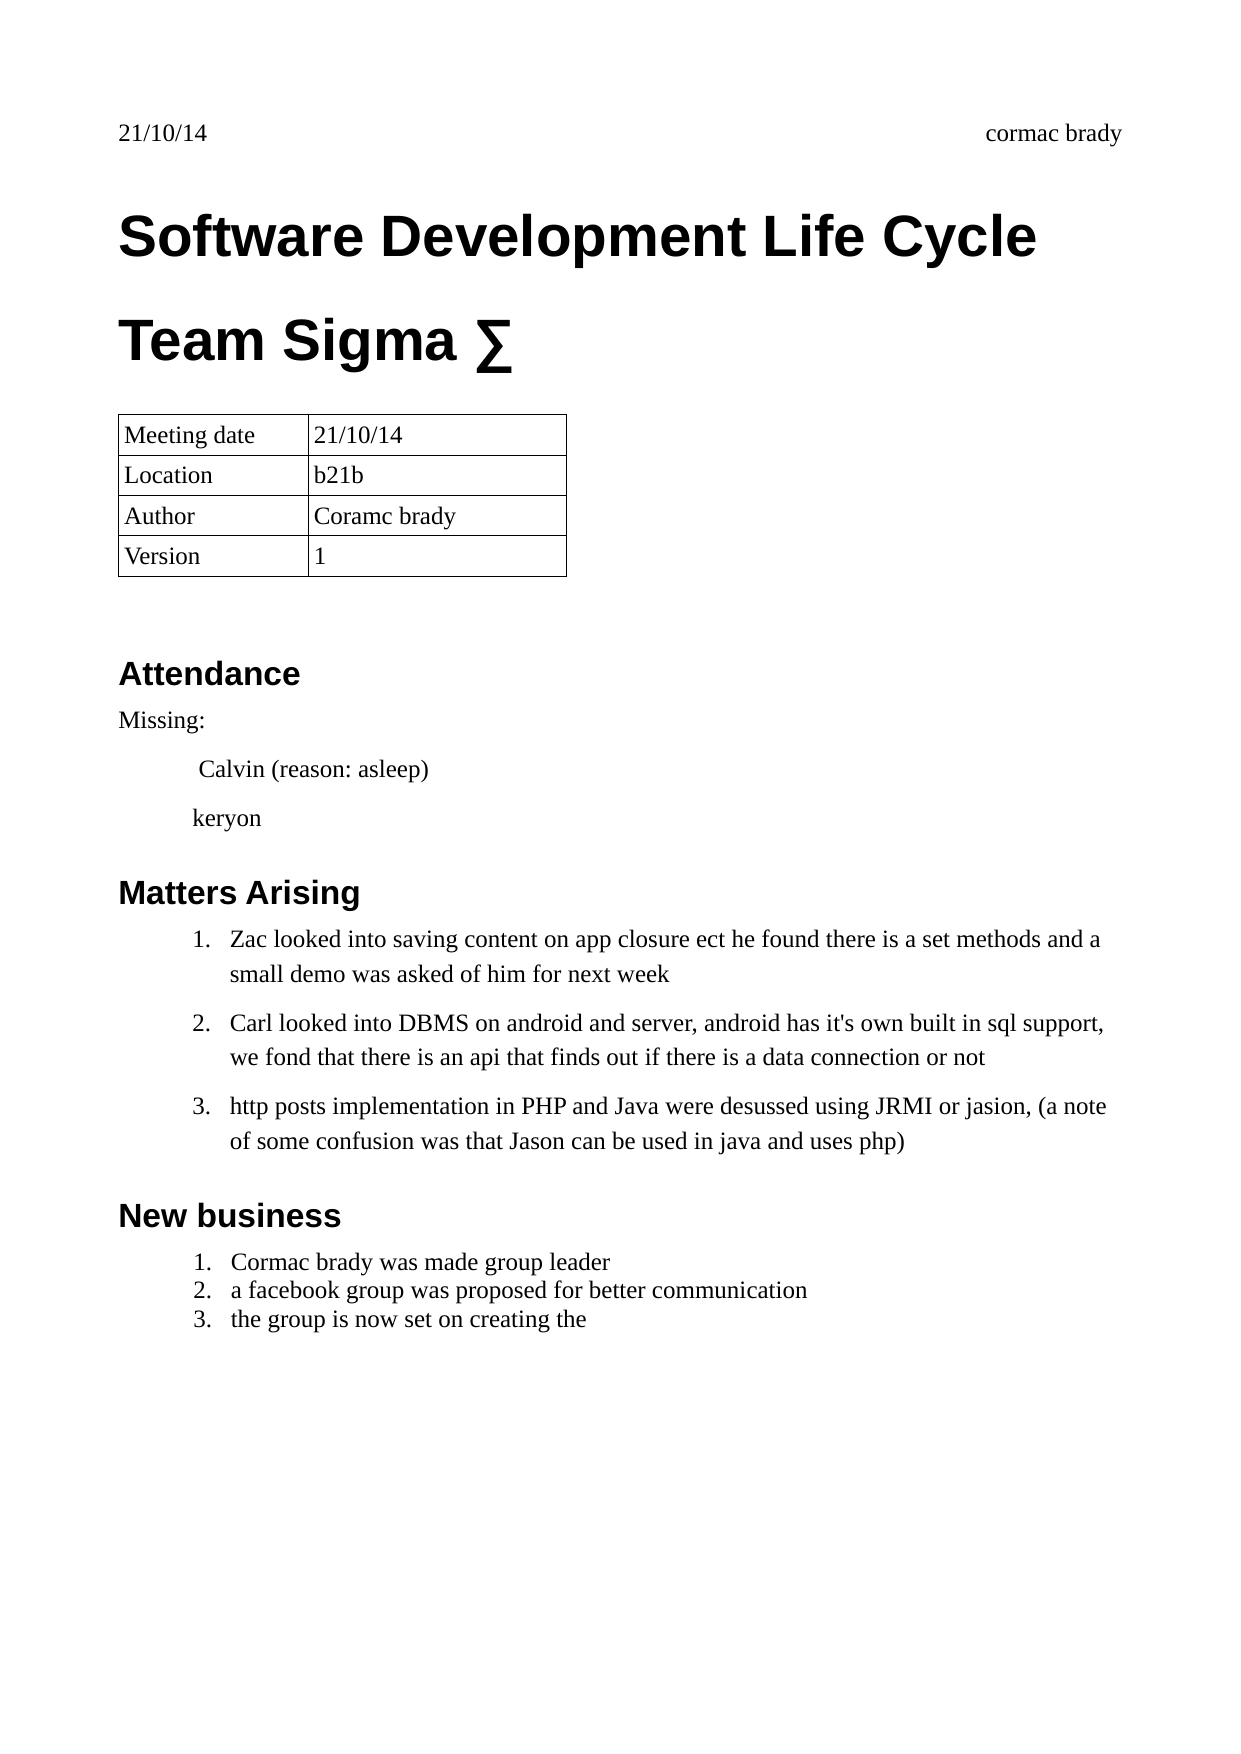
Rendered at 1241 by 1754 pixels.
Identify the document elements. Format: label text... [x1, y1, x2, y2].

text keryon [118, 803, 1122, 832]
subtitle Attendance [118, 654, 1122, 693]
table_cell Author [119, 496, 308, 535]
subtitle New business [118, 1196, 1122, 1234]
table_cell Version [119, 536, 308, 576]
table_header Meeting date [119, 415, 308, 454]
subtitle Matters Arising [118, 873, 1122, 912]
list Zac looked into saving content on app closure ect he found there is a set methods and a small demo was asked of him for next week [192, 924, 1122, 987]
table_header 21/10/14 [309, 415, 566, 454]
table_cell b21b [309, 456, 566, 495]
list Carl looked into DBMS on android and server, android has it's own built in sql support, we fond that there is an api that finds out if there is a data connection or not [192, 1008, 1122, 1071]
title Software Development Life Cycle [118, 201, 1122, 268]
table_cell Location [119, 456, 308, 495]
list the group is now set on creating the [193, 1304, 1122, 1333]
table_cell 1 [309, 536, 566, 576]
text Calvin (reason: asleep) [118, 754, 1122, 783]
list Cormac brady was made group leader [193, 1247, 1122, 1276]
table_cell Coramc brady [309, 496, 566, 535]
text Missing: [118, 705, 1122, 734]
list a facebook group was proposed for better communication [193, 1276, 1122, 1304]
title Team Sigma ∑ [118, 306, 1122, 373]
list http posts implementation in PHP and Java were desussed using JRMI or jasion, (a note of some confusion was that Jason can be used in java and uses php) [192, 1091, 1122, 1154]
